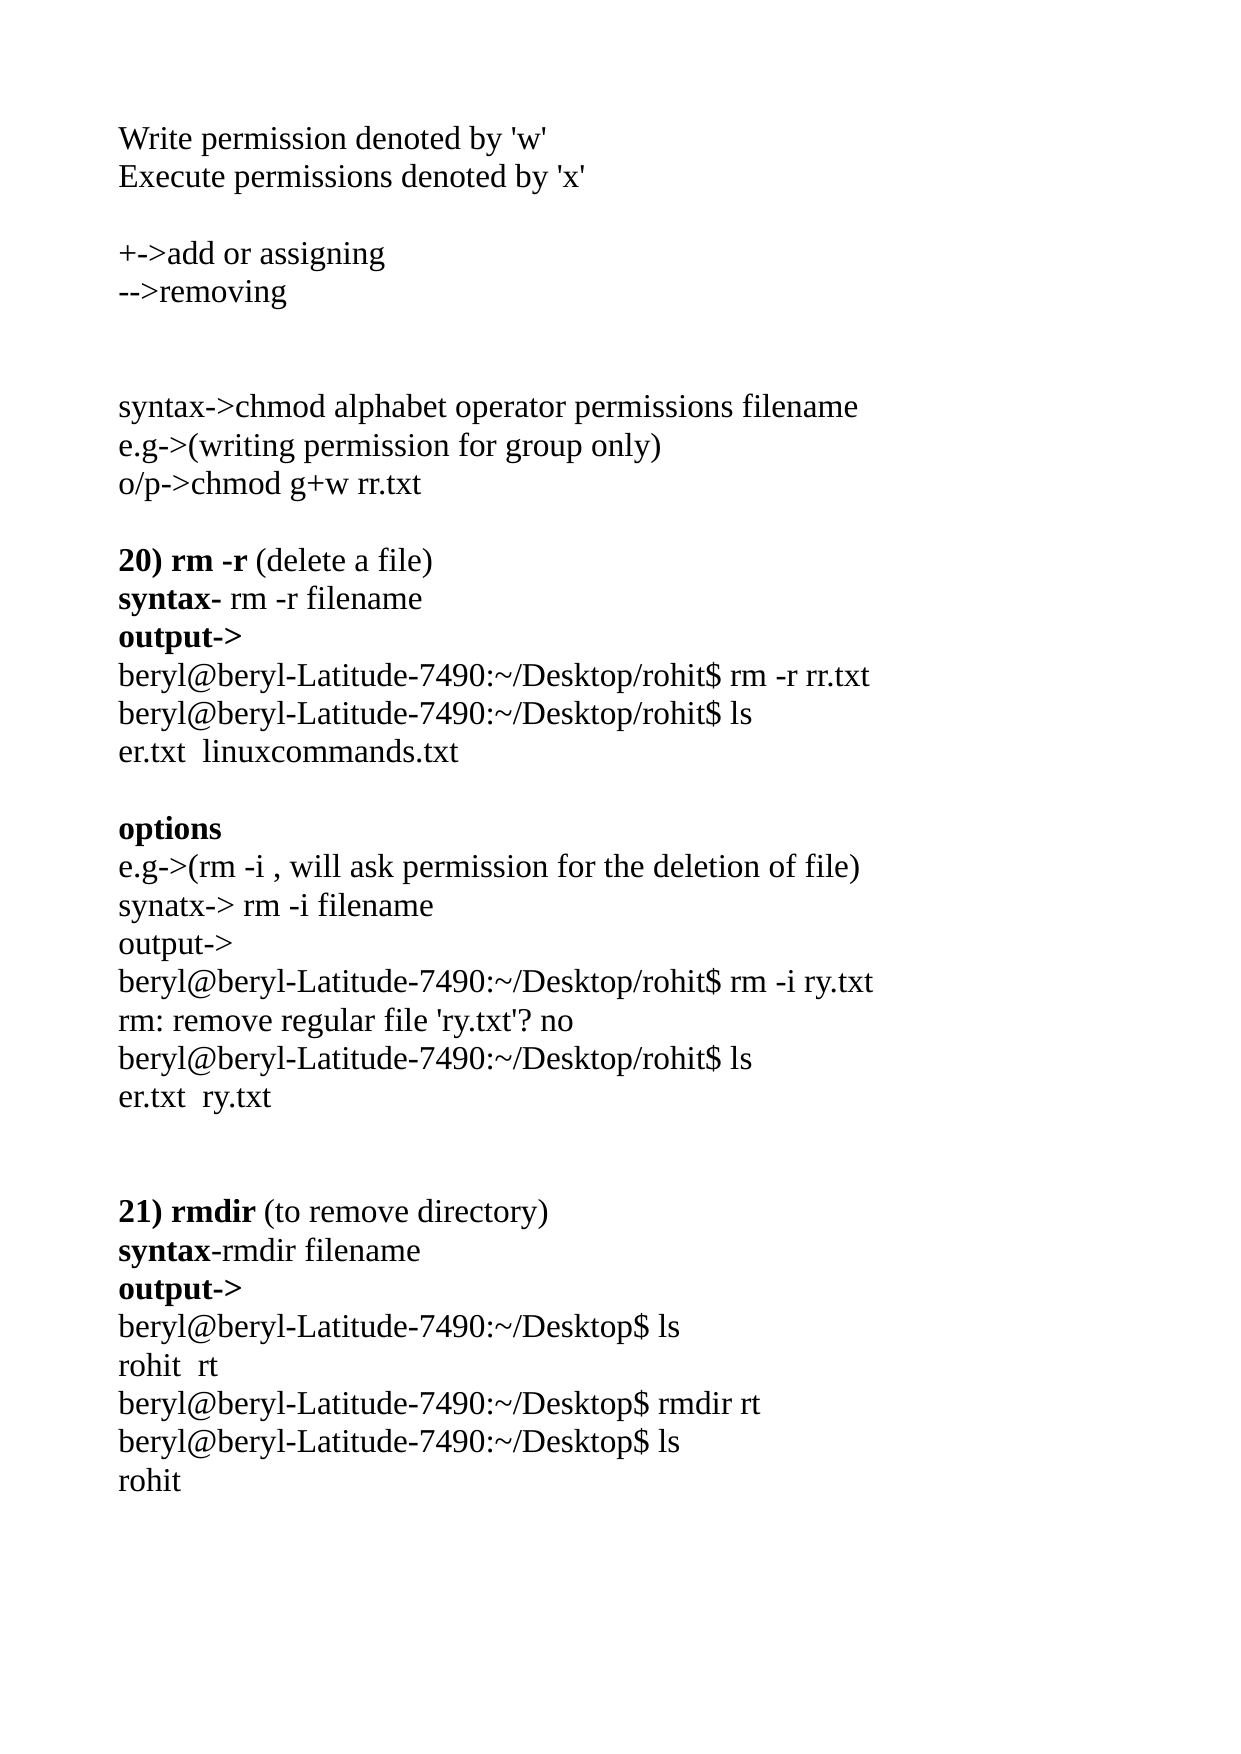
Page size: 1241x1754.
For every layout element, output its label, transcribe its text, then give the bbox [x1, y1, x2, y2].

text syntax-rmdir filename [118, 1230, 1122, 1268]
text beryl@beryl-Latitude-7490:~/Desktop/rohit$ ls [118, 693, 1122, 731]
text beryl@beryl-Latitude-7490:~/Desktop/rohit$ rm -r rr.txt [118, 655, 1122, 693]
text o/p->chmod g+w rr.txt [118, 463, 1122, 501]
text Write permission denoted by 'w' [118, 118, 1122, 156]
text +->add or assigning [118, 233, 1122, 271]
text syntax->chmod alphabet operator permissions filename [118, 386, 1122, 425]
text synatx-> rm -i filename [118, 885, 1122, 923]
text output-> [118, 1268, 1122, 1306]
text output-> [118, 923, 1122, 961]
text er.txt ry.txt [118, 1076, 1122, 1115]
text -->removing [118, 271, 1122, 310]
text Execute permissions denoted by 'x' [118, 156, 1122, 195]
text e.g->(writing permission for group only) [118, 425, 1122, 463]
text rohit [118, 1460, 1122, 1498]
text beryl@beryl-Latitude-7490:~/Desktop$ rmdir rt [118, 1383, 1122, 1421]
text er.txt linuxcommands.txt [118, 731, 1122, 770]
text options [118, 808, 1122, 846]
text e.g->(rm -i , will ask permission for the deletion of file) [118, 846, 1122, 885]
text rohit rt [118, 1345, 1122, 1383]
text beryl@beryl-Latitude-7490:~/Desktop$ ls [118, 1306, 1122, 1345]
text 21) rmdir (to remove directory) [118, 1191, 1122, 1230]
text 20) rm -r (delete a file) [118, 540, 1122, 578]
text beryl@beryl-Latitude-7490:~/Desktop$ ls [118, 1421, 1122, 1460]
text beryl@beryl-Latitude-7490:~/Desktop/rohit$ rm -i ry.txt [118, 961, 1122, 1000]
text syntax- rm -r filename [118, 578, 1122, 616]
text output-> [118, 616, 1122, 655]
text beryl@beryl-Latitude-7490:~/Desktop/rohit$ ls [118, 1038, 1122, 1076]
text rm: remove regular file 'ry.txt'? no [118, 1000, 1122, 1038]
